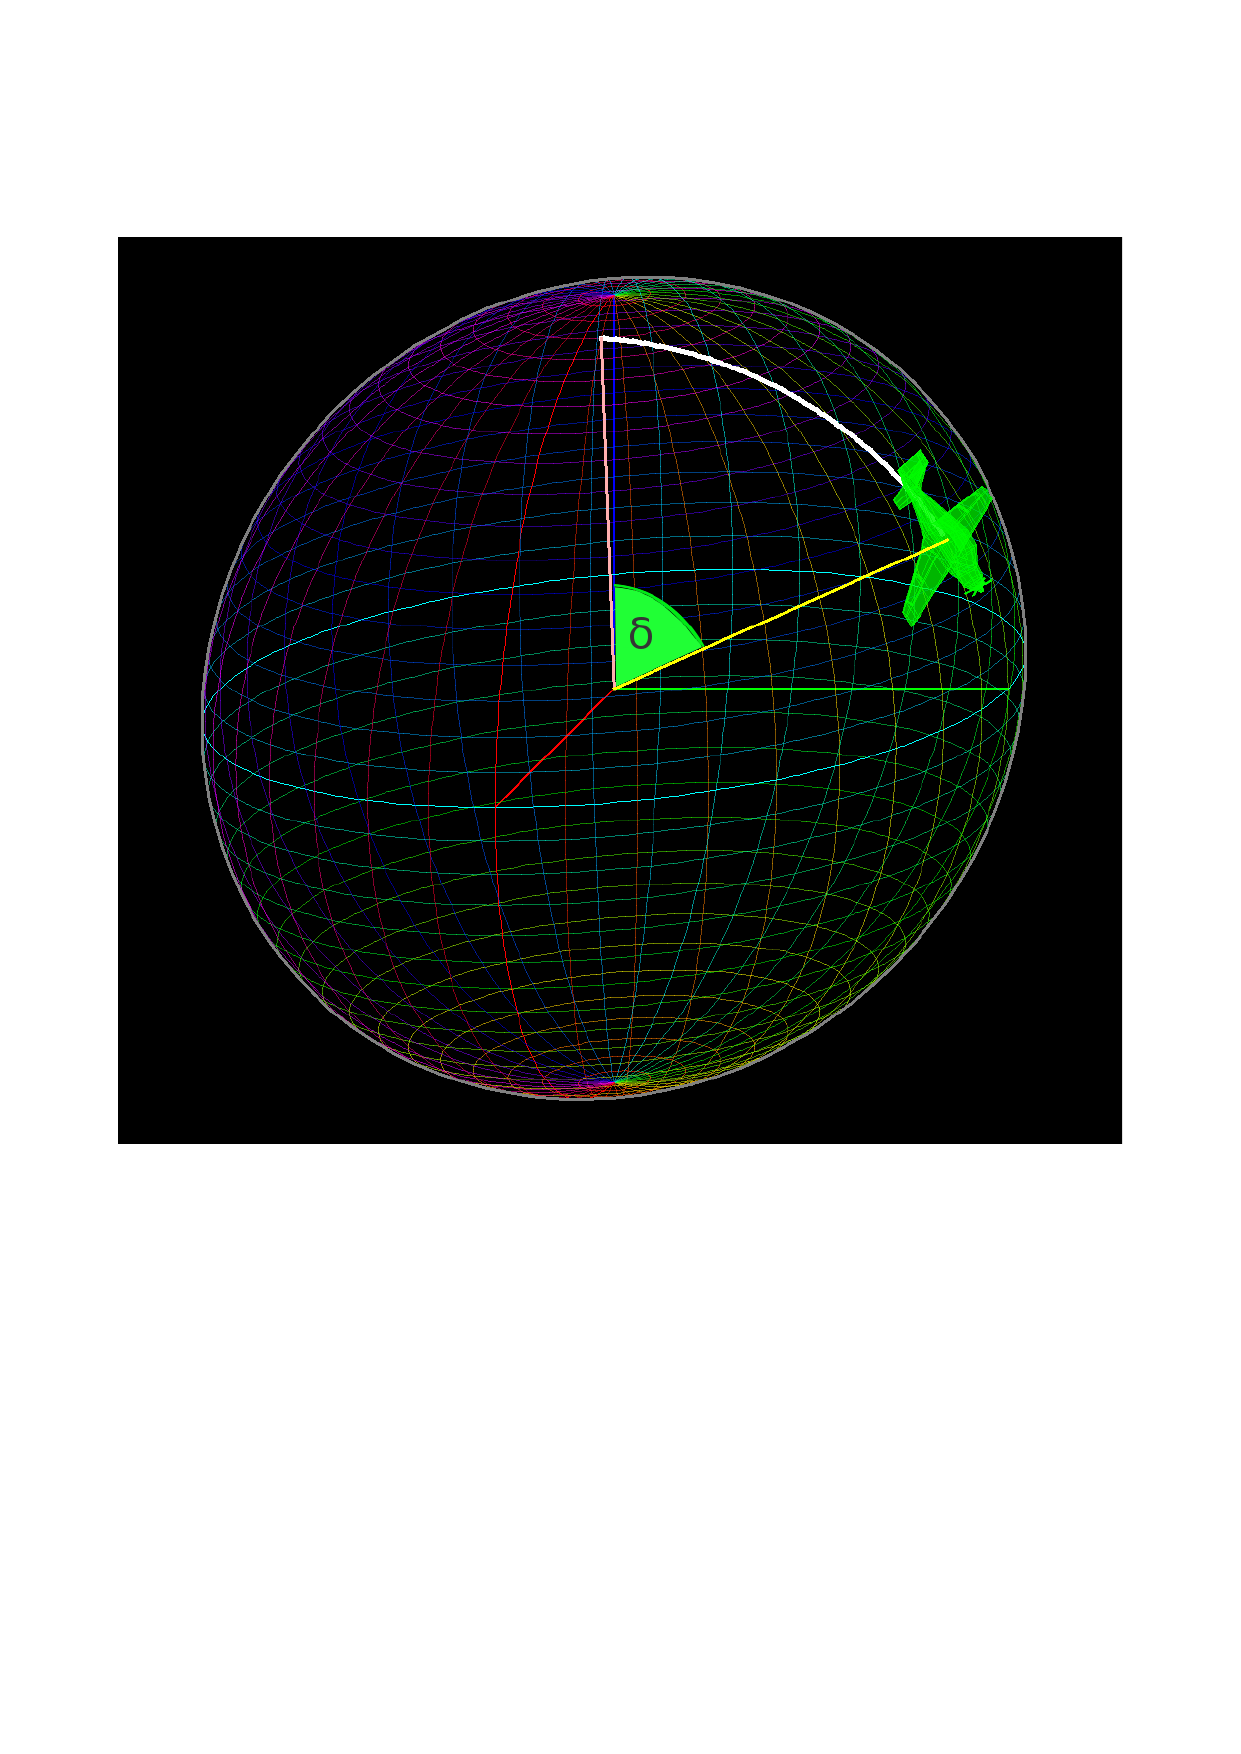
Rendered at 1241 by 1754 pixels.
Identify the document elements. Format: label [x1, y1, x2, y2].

picture [118, 237, 1123, 1144]
